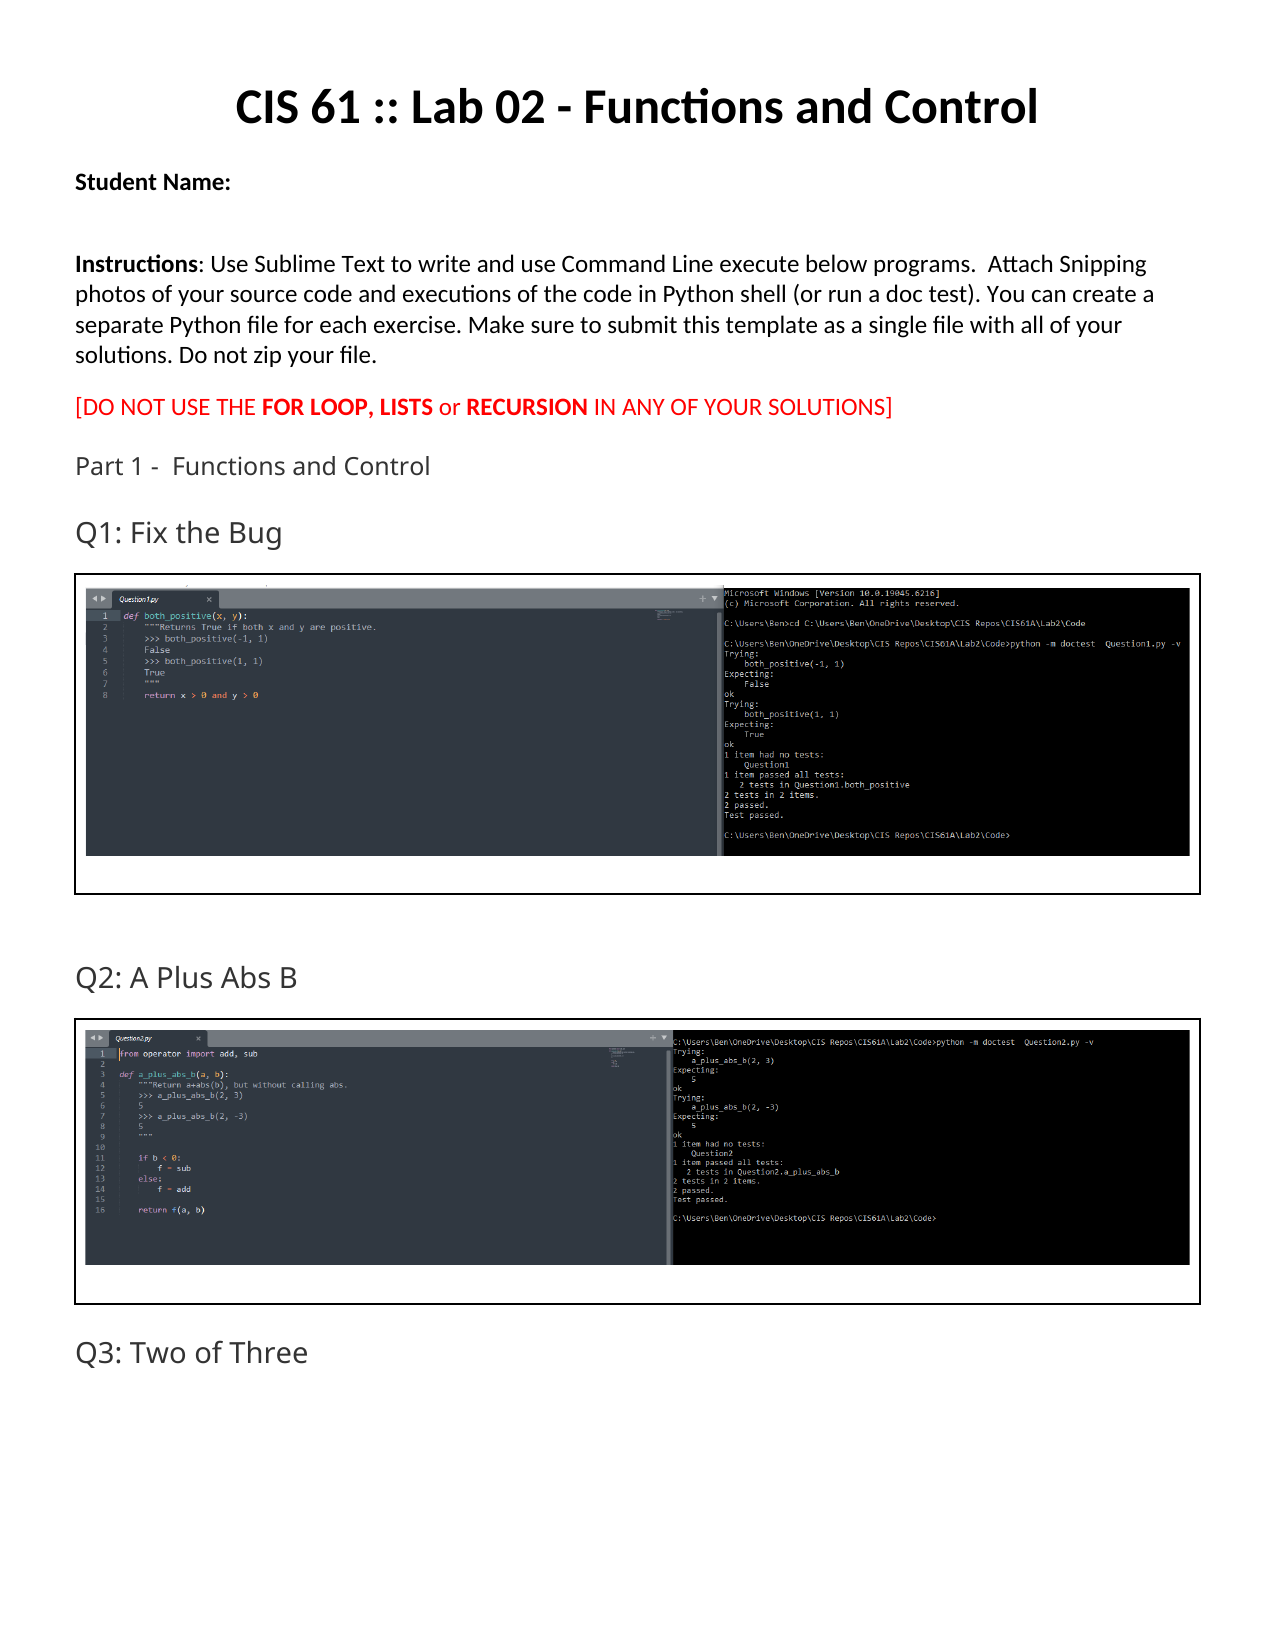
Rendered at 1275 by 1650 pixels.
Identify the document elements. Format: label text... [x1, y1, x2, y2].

subtitle Q3: Two of Three [75, 1332, 1200, 1372]
text [DO NOT USE THE FOR LOOP, LISTS or RECURSION IN ANY OF YOUR SOLUTIONS] [75, 391, 1200, 421]
picture [85, 1030, 1190, 1265]
subtitle Q1: Fix the Bug [75, 513, 1200, 552]
table_header [76, 575, 1199, 893]
picture [85, 585, 1190, 856]
subtitle Part 1 - Functions and Control [75, 448, 1192, 482]
text Instructions: Use Sublime Text to write and use Command Line execute below programs. Attach Snipping photos of your source code and executions of the code in Python shell (or run a doc test). You can create a separate Python file for each exercise. Make sure to submit this template as a single file with all of your solutions. Do not zip your file. [75, 248, 1200, 370]
subtitle Q2: A Plus Abs B [75, 957, 1200, 997]
subtitle Student Name: [75, 166, 1200, 197]
table_header [76, 1020, 1199, 1303]
subtitle CIS 61 :: Lab 02 - Functions and Control [75, 75, 1200, 136]
